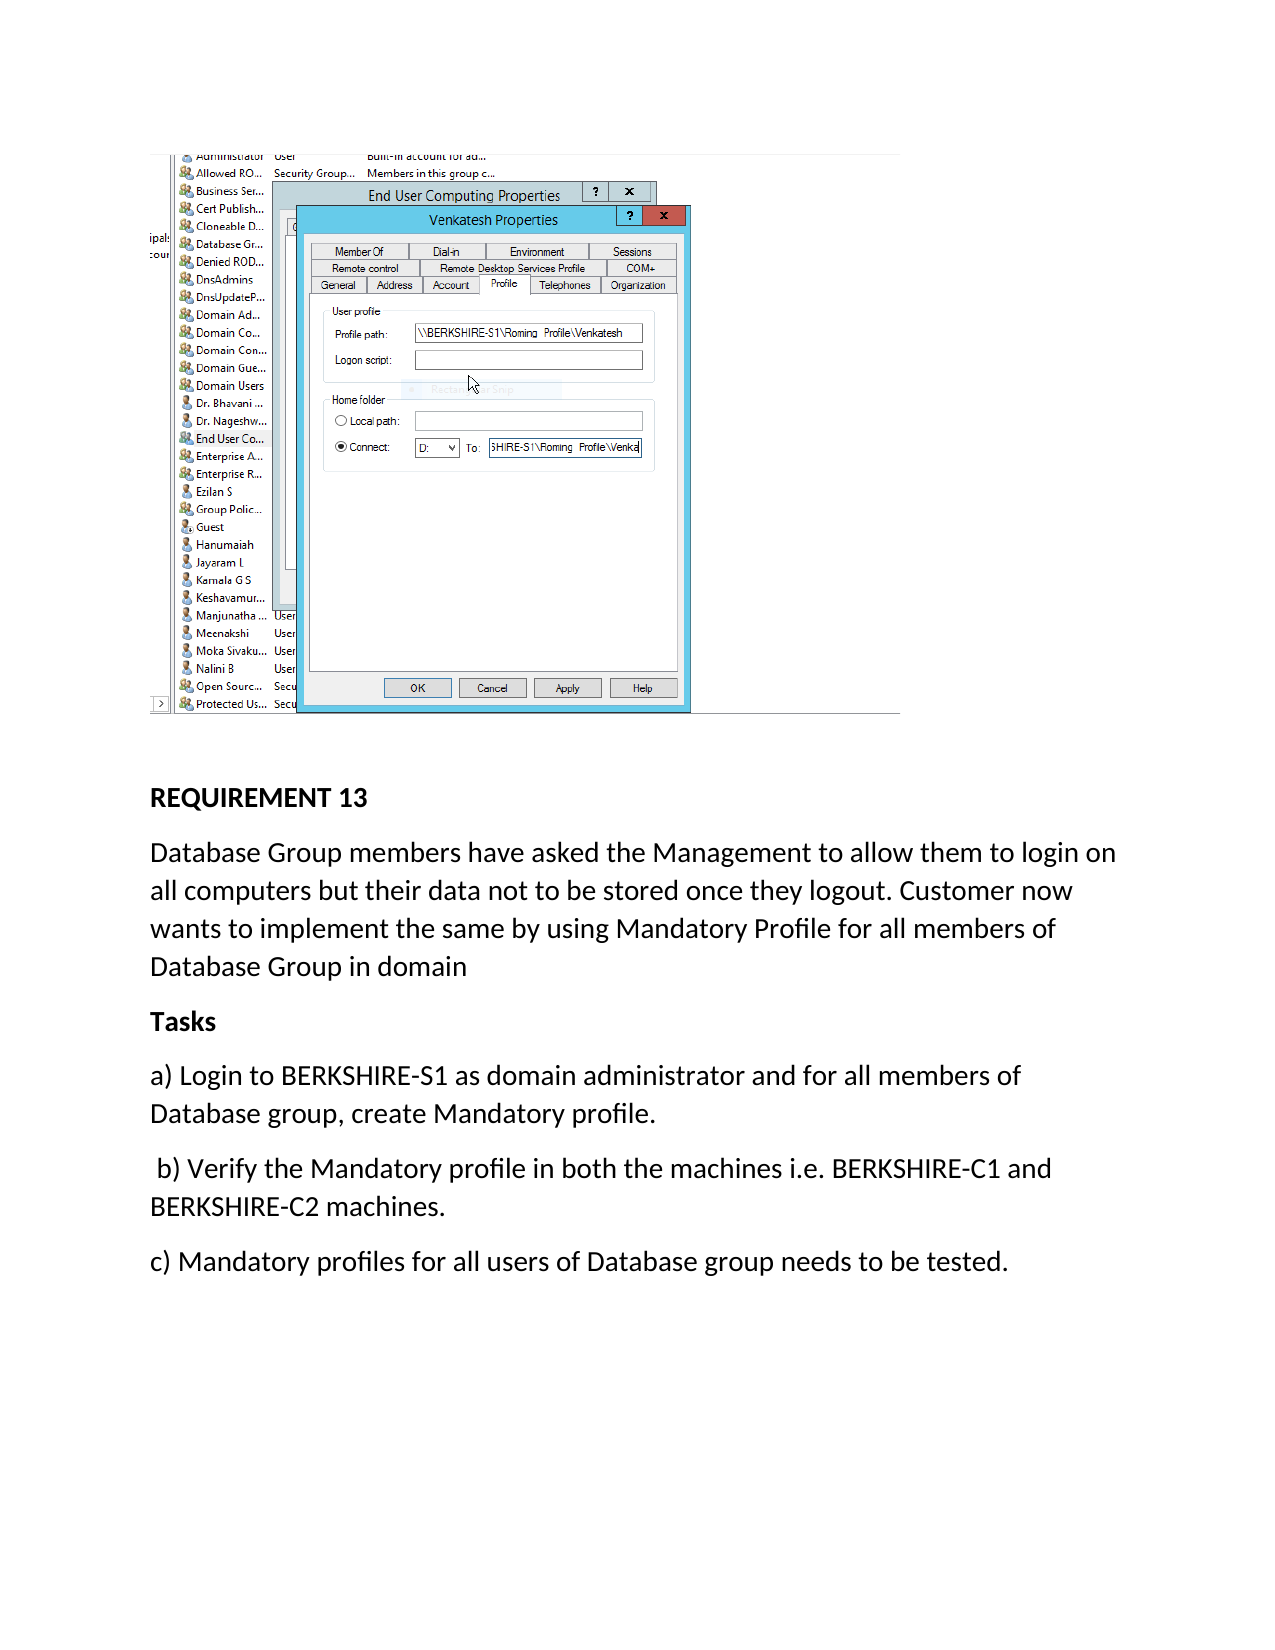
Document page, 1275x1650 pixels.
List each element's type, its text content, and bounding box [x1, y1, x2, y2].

text REQUIREMENT 13 [150, 779, 1125, 815]
text a) Login to BERKSHIRE-S1 as domain administrator and for all members of Database group, create Mandatory profile. [150, 1057, 1125, 1131]
text b) Verify the Mandatory profile in both the machines i.e. BERKSHIRE-C1 and BERKSHIRE-C2 machines. [150, 1150, 1125, 1224]
picture [150, 150, 901, 714]
text Tasks [150, 1003, 1125, 1038]
text c) Mandatory profiles for all users of Database group needs to be tested. [150, 1243, 1125, 1278]
text Database Group members have asked the Management to allow them to login on all computers but their data not to be stored once they logout. Customer now wants to implement the same by using Mandatory Profile for all members of Database Group in domain [150, 834, 1125, 983]
